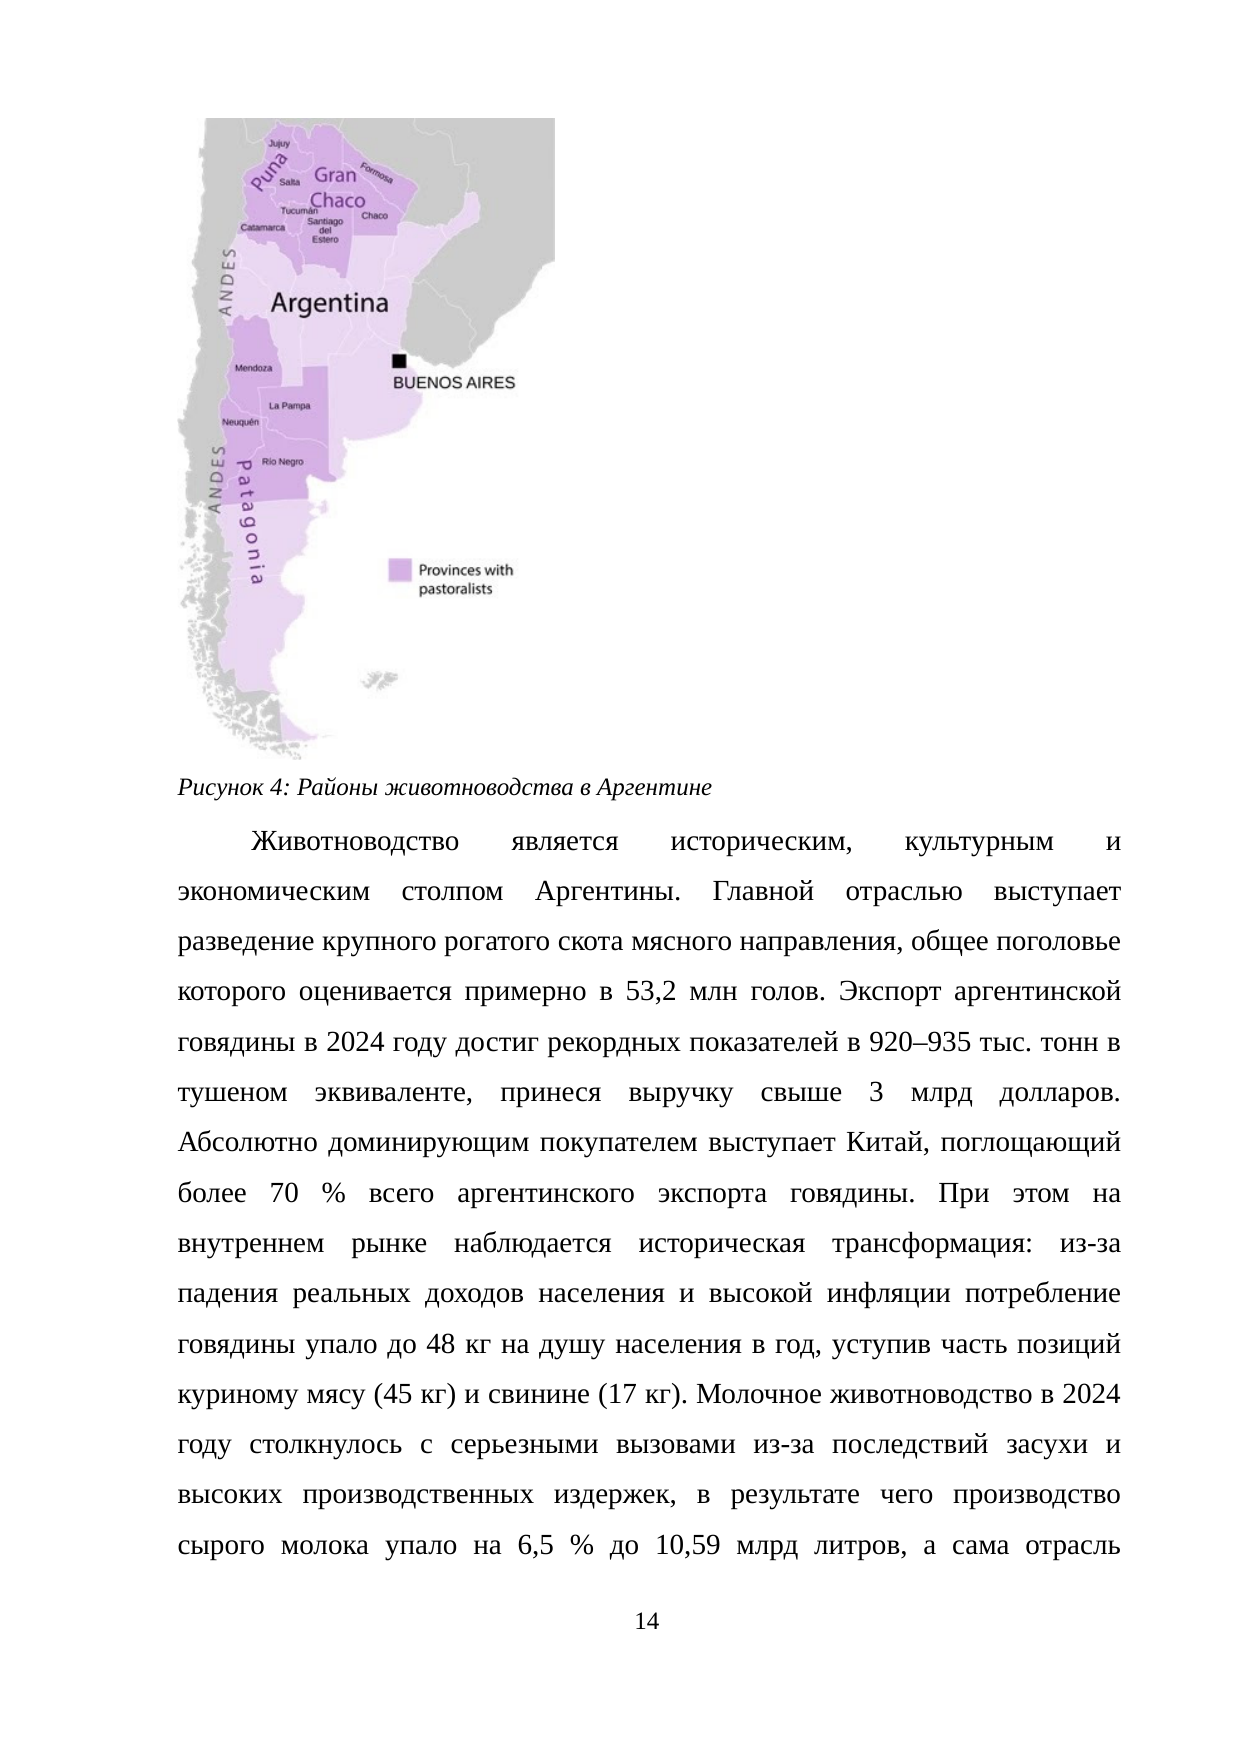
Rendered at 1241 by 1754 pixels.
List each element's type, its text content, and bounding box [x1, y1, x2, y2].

text Животноводство является историческим, культурным и экономическим столпом Аргентины. Главной отраслью выступает разведение крупного рогатого скота мясного направления, общее поголовье которого оценивается примерно в 53,2 млн голов. Экспорт аргентинской говядины в 2024 году достиг рекордных показателей в 920–935 тыс. тонн в тушеном эквиваленте, принеся выручку свыше 3 млрд долларов. Абсолютно доминирующим покупателем выступает Китай, поглощающий более 70 % всего аргентинского экспорта говядины. При этом на внутреннем рынке наблюдается историческая трансформация: из-за падения реальных доходов населения и высокой инфляции потребление говядины упало до 48 кг на душу населения в год, уступив часть позиций куриному мясу (45 кг) и свинине (17 кг). Молочное животноводство в 2024 году столкнулось с серьезными вызовами из-за последствий засухи и высоких производственных издержек, в результате чего производство сырого молока упало на 6,5 % до 10,59 млрд литров, а сама отрасль [177, 823, 1122, 1561]
picture [177, 118, 555, 760]
text Рисунок 4: Районы животноводства в Аргентине [177, 772, 1122, 801]
